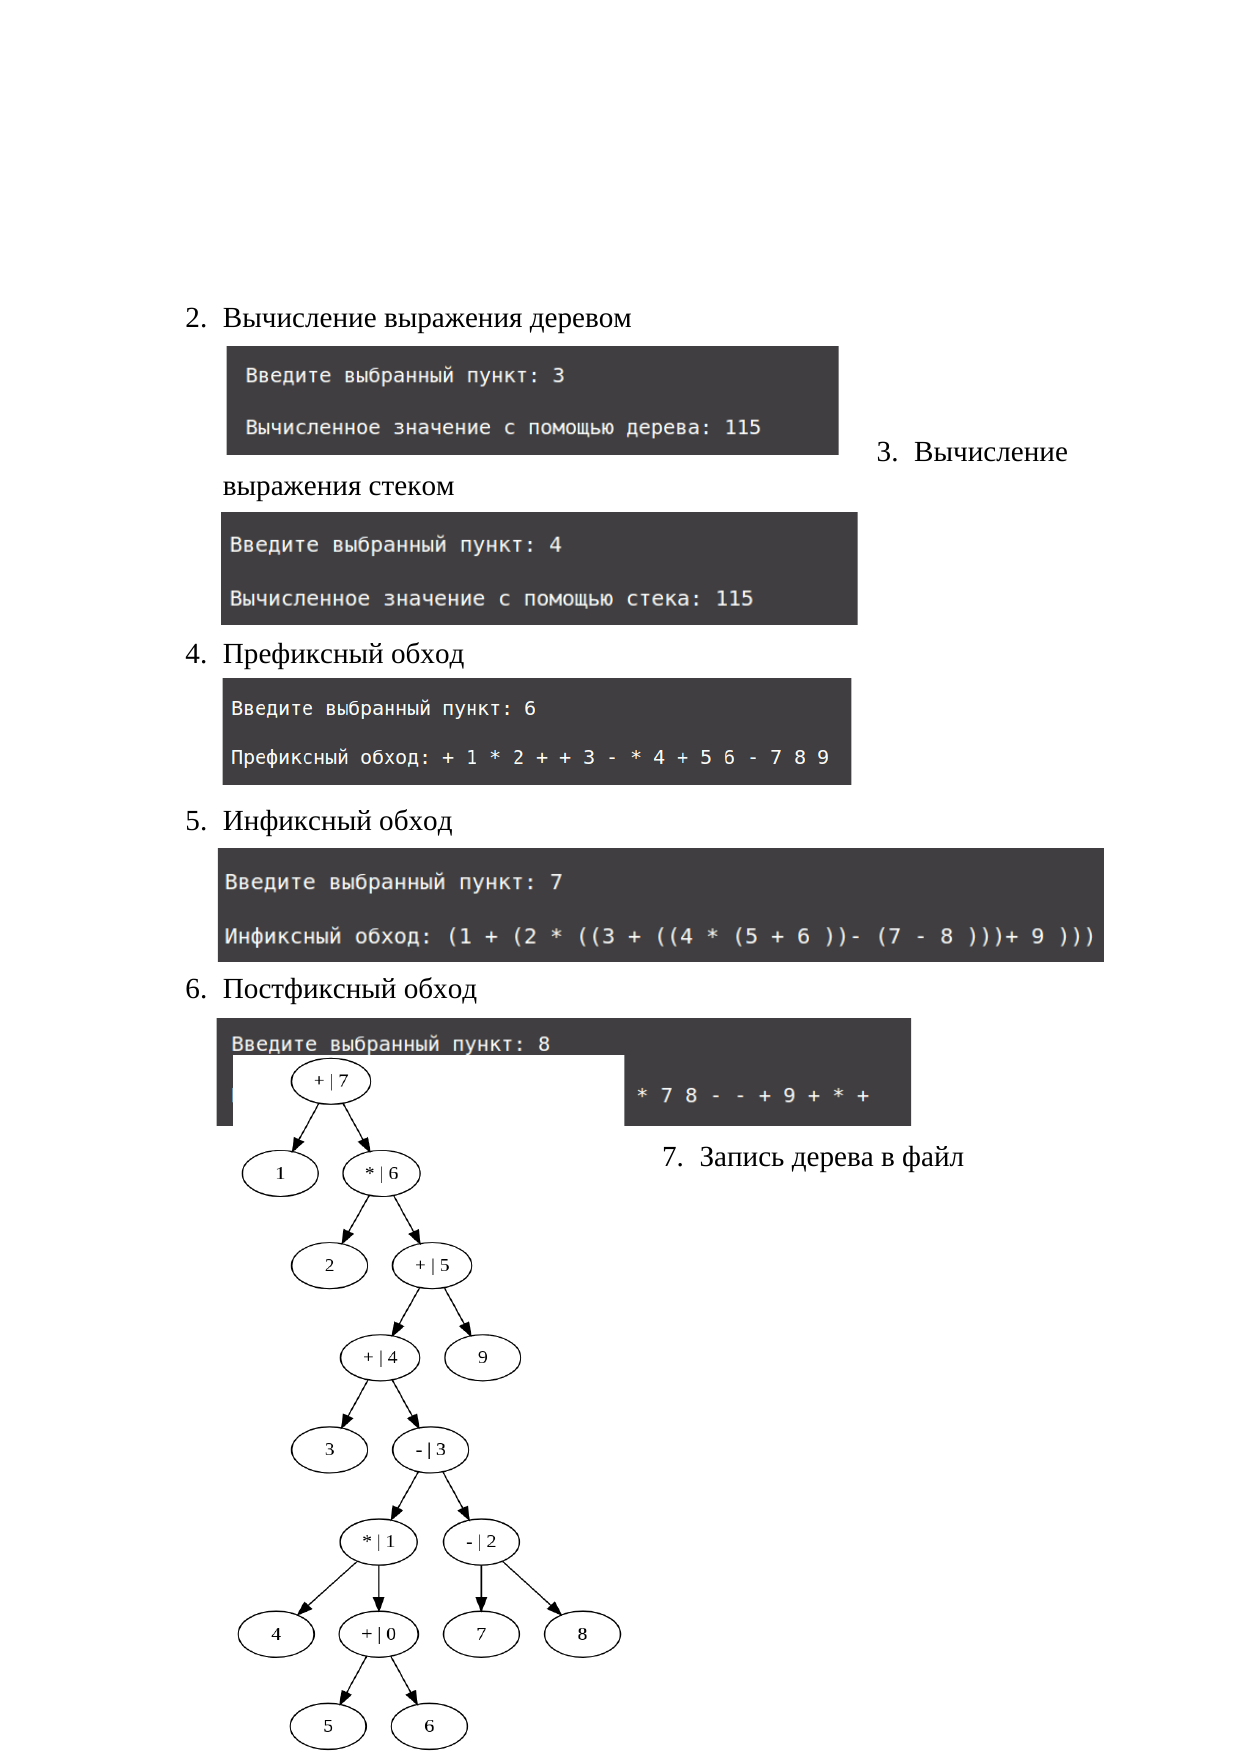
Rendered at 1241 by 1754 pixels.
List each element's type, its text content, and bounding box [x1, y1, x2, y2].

list Постфиксный обход [185, 971, 1181, 1005]
list Префиксный обход [185, 636, 1181, 669]
list Вычисление выражения стеком [185, 434, 1181, 502]
picture [226, 346, 839, 455]
list Инфиксный обход [185, 803, 1181, 837]
picture [222, 678, 852, 785]
list [185, 1139, 233, 1172]
picture [216, 1018, 912, 1754]
picture [221, 512, 858, 625]
list Вычисление выражения деревом [185, 300, 1181, 334]
list Запись дерева в файл [625, 1139, 1181, 1172]
picture [217, 848, 1104, 962]
